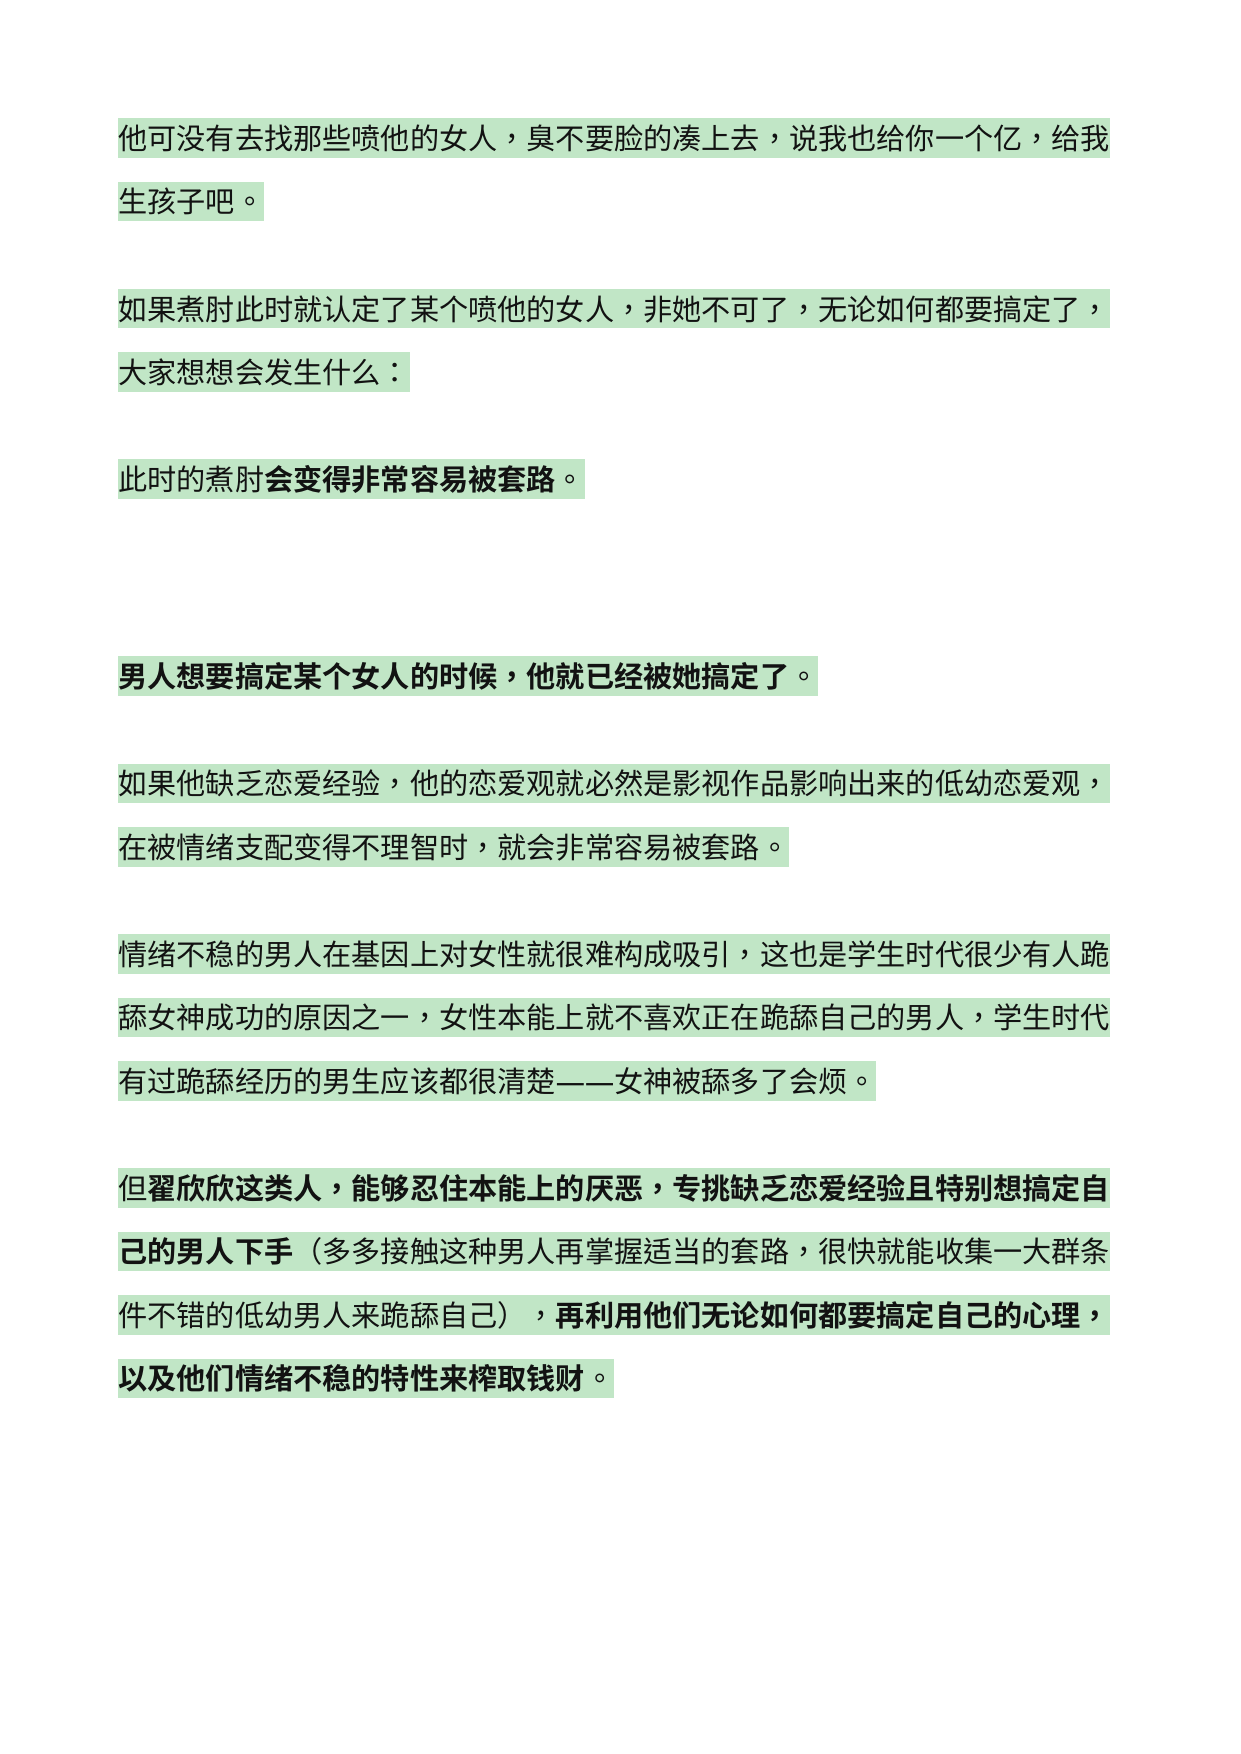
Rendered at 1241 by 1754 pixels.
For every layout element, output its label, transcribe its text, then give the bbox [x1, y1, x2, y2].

text 如果煮肘此时就认定了某个喷他的女人，非她不可了，无论如何都要搞定了，大家想想会发生什么： [118, 289, 1122, 392]
text 他可没有去找那些喷他的女人，臭不要脸的凑上去，说我也给你一个亿，给我生孩子吧。 [118, 118, 1122, 221]
text 男人想要搞定某个女人的时候，他就已经被她搞定了。 [118, 656, 1122, 696]
text 此时的煮肘会变得非常容易被套路。 [118, 459, 1122, 499]
text 如果他缺乏恋爱经验，他的恋爱观就必然是影视作品影响出来的低幼恋爱观，在被情绪支配变得不理智时，就会非常容易被套路。 [118, 763, 1122, 867]
text 但翟欣欣这类人，能够忍住本能上的厌恶，专挑缺乏恋爱经验且特别想搞定自己的男人下手（多多接触这种男人再掌握适当的套路，很快就能收集一大群条件不错的低幼男人来跪舔自己），再利用他们无论如何都要搞定自己的心理，以及他们情绪不稳的特性来榨取钱财。 [118, 1168, 1122, 1398]
text 情绪不稳的男人在基因上对女性就很难构成吸引，这也是学生时代很少有人跪舔女神成功的原因之一，女性本能上就不喜欢正在跪舔自己的男人，学生时代有过跪舔经历的男生应该都很清楚——女神被舔多了会烦。 [118, 934, 1122, 1101]
